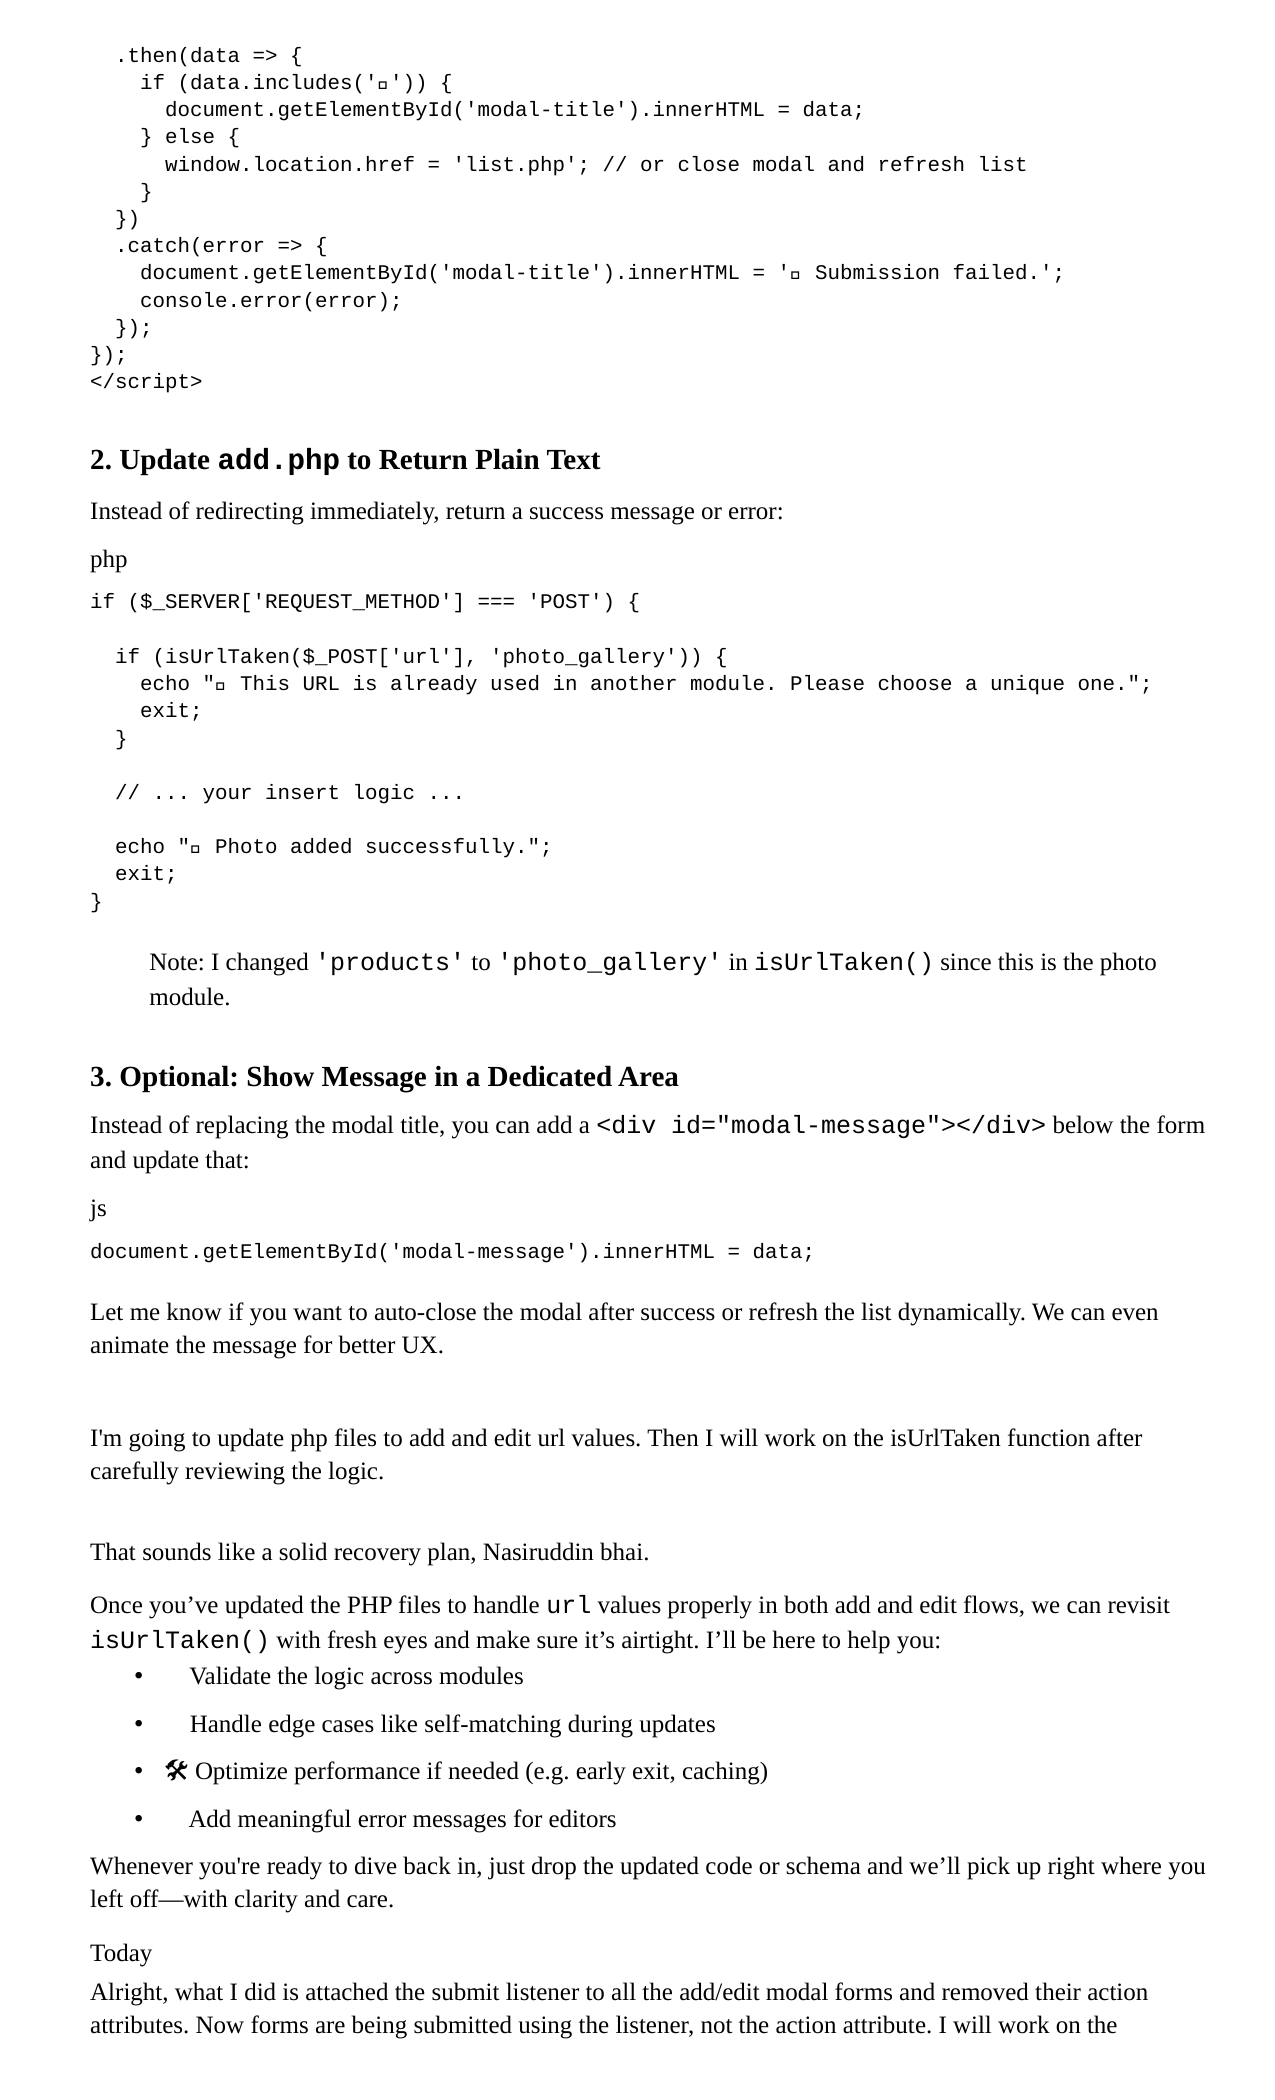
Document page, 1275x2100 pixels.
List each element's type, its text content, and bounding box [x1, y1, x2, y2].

text if (data.includes('❌')) { [90, 72, 1230, 96]
text // ... your insert logic ... [90, 782, 1230, 806]
text Alright, what I did is attached the submit listener to all the add/edit modal forms and removed their action attributes. Now forms are being submitted using the listener, not the action attribute. I will work on the [90, 1977, 1230, 2039]
text if ($_SERVER['REQUEST_METHOD'] === 'POST') { [90, 592, 1230, 615]
text if (isUrlTaken($_POST['url'], 'photo_gallery')) { [90, 646, 1230, 669]
text } [90, 181, 1230, 204]
text Once you’ve updated the PHP files to handle url values properly in both add and edit flows, we can revisit isUrlTaken() with fresh eyes and make sure it’s airtight. I’ll be here to help you: [90, 1591, 1230, 1656]
text I'm going to update php files to add and edit url values. Then I will work on the isUrlTaken function after carefully reviewing the logic. [90, 1423, 1230, 1485]
text }); [90, 317, 1230, 341]
text .catch(error => { [90, 235, 1230, 259]
text echo "✅ Photo added successfully."; [90, 836, 1230, 860]
subtitle 2. Update add.php to Return Plain Text [90, 442, 1230, 478]
text document.getElementById('modal-title').innerHTML = data; [90, 99, 1230, 123]
text } [90, 891, 1230, 914]
text window.location.href = 'list.php'; // or close modal and refresh list [90, 154, 1230, 177]
text Instead of replacing the modal title, you can add a <div id="modal-message"></div> below the form and update that: [90, 1111, 1230, 1174]
text Today [90, 1938, 1230, 1967]
text } else { [90, 127, 1230, 150]
text document.getElementById('modal-message').innerHTML = data; [90, 1241, 1230, 1264]
text document.getElementById('modal-title').innerHTML = '❌ Submission failed.'; [90, 262, 1230, 286]
text Let me know if you want to auto-close the modal after success or refresh the list dynamically. We can even animate the message for better UX. [90, 1297, 1230, 1359]
text } [90, 727, 1230, 751]
text php [90, 544, 1230, 573]
list ✅ Validate the logic across modules [134, 1661, 1230, 1690]
text exit; [90, 863, 1230, 887]
text Note: I changed 'products' to 'photo_gallery' in isUrlTaken() since this is the photo module. [149, 947, 1171, 1011]
text That sounds like a solid recovery plan, Nasiruddin bhai. [90, 1537, 1230, 1566]
list 🎯 Add meaningful error messages for editors [134, 1804, 1230, 1833]
text }); [90, 344, 1230, 368]
list 🧠 Handle edge cases like self-matching during updates [134, 1709, 1230, 1737]
text js [90, 1193, 1230, 1222]
text console.error(error); [90, 290, 1230, 313]
text Whenever you're ready to dive back in, just drop the updated code or schema and we’ll pick up right where you left off—with clarity and care. [90, 1851, 1230, 1913]
text exit; [90, 700, 1230, 724]
text echo "❌ This URL is already used in another module. Please choose a unique one."; [90, 673, 1230, 697]
text </script> [90, 371, 1230, 395]
text .then(data => { [90, 45, 1230, 69]
text }) [90, 208, 1230, 232]
text Instead of redirecting immediately, return a success message or error: [90, 496, 1230, 525]
subtitle 3. Optional: Show Message in a Dedicated Area [90, 1059, 1230, 1093]
list 🛠️ Optimize performance if needed (e.g. early exit, caching) [134, 1756, 1230, 1785]
